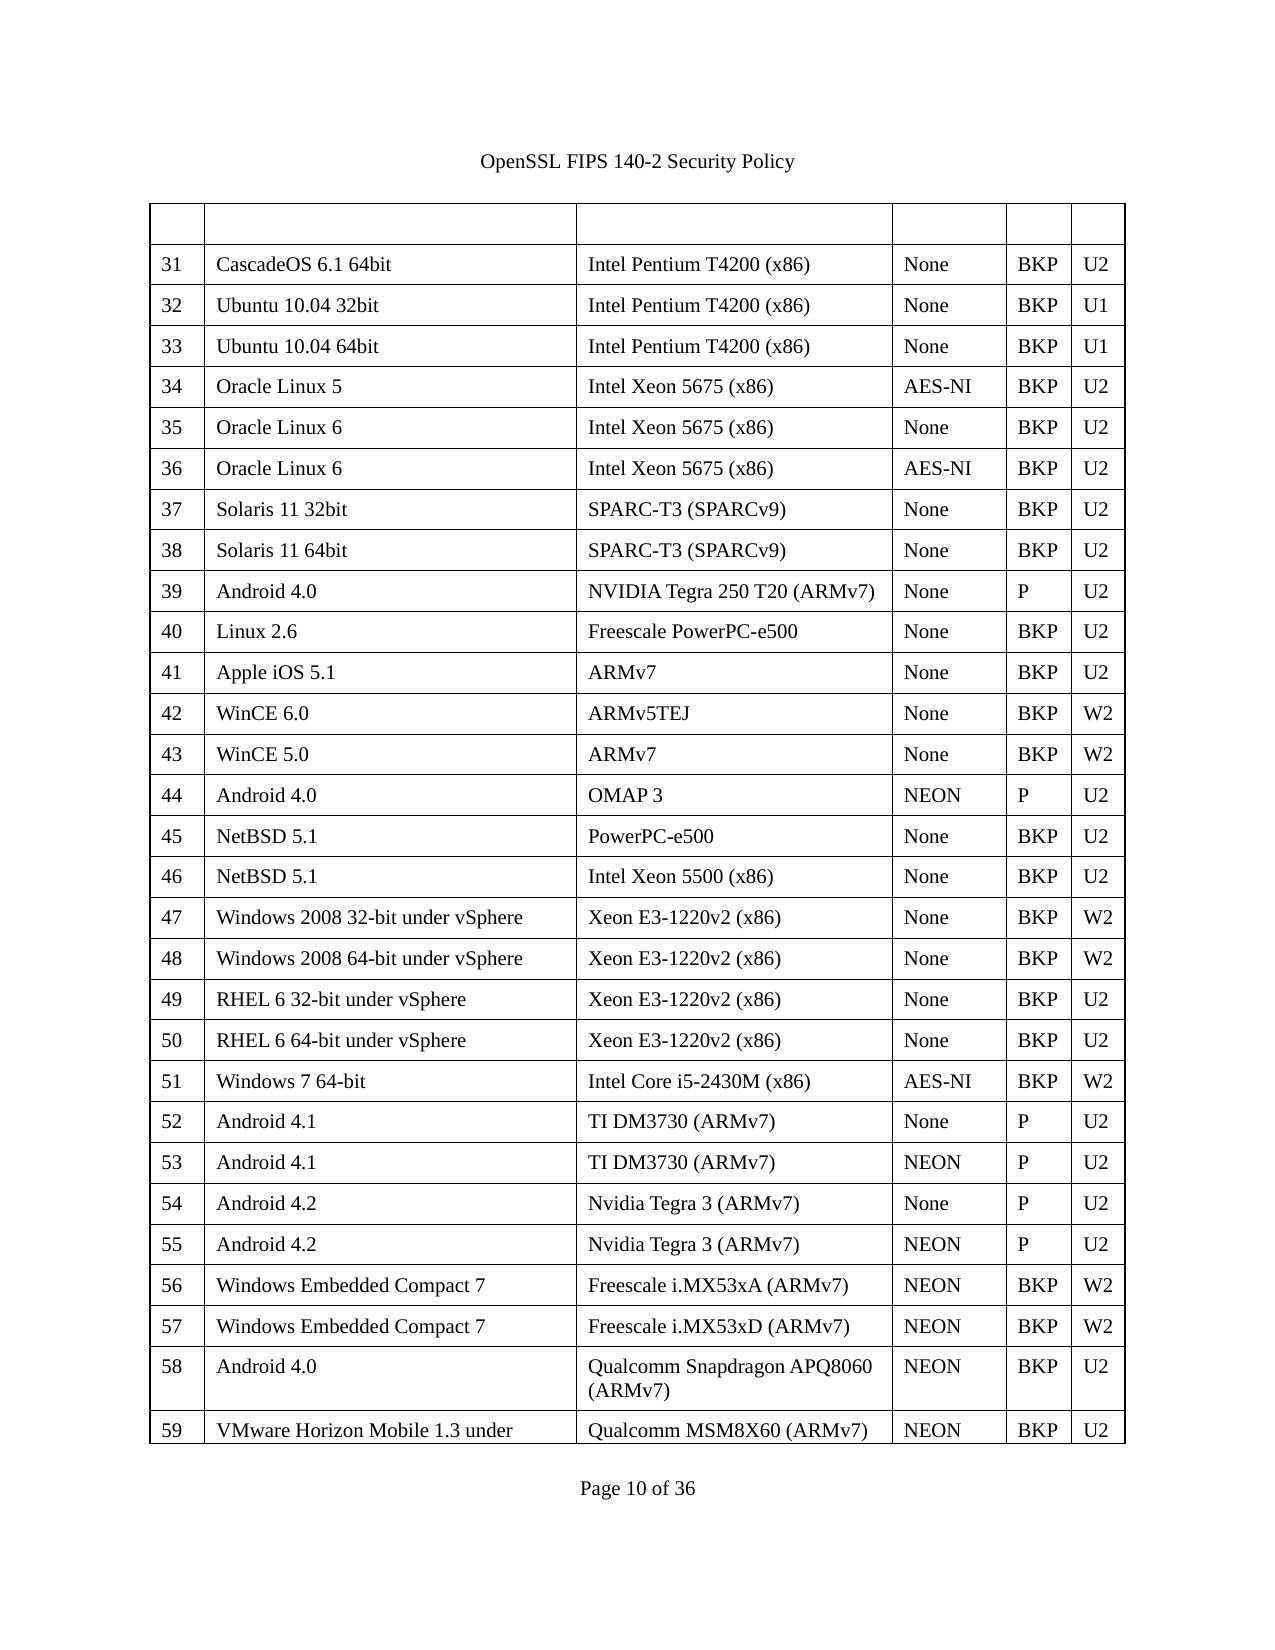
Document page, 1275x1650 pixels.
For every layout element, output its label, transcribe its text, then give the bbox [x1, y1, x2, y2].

table_cell 35 [151, 408, 204, 448]
table_cell None [893, 898, 1006, 938]
table_cell 41 [151, 653, 204, 693]
table_cell U2 [1072, 245, 1124, 284]
table_cell Solaris 11 64bit [205, 530, 576, 570]
table_cell Xeon E3-1220v2 (x86) [577, 1020, 892, 1060]
table_cell NEON [893, 1225, 1006, 1264]
table_cell Qualcomm Snapdragon APQ8060 (ARMv7) [577, 1347, 892, 1410]
table_cell BKP [1007, 1306, 1071, 1346]
table_cell 57 [151, 1306, 204, 1346]
table_cell U1 [1072, 326, 1124, 366]
table_cell BKP [1007, 490, 1071, 529]
table_cell BKP [1007, 694, 1071, 733]
table_cell 34 [151, 367, 204, 407]
table_cell None [893, 408, 1006, 448]
table_cell P [1007, 1184, 1071, 1223]
table_cell None [893, 653, 1006, 693]
table_cell U2 [1072, 490, 1124, 529]
table_cell 58 [151, 1347, 204, 1410]
table_cell Freescale i.MX53xD (ARMv7) [577, 1306, 892, 1346]
table_cell BKP [1007, 898, 1071, 938]
table_cell 50 [151, 1020, 204, 1060]
table_cell [1007, 204, 1071, 243]
table_cell None [893, 490, 1006, 529]
table_cell Xeon E3-1220v2 (x86) [577, 980, 892, 1019]
table_cell Intel Xeon 5675 (x86) [577, 367, 892, 407]
table_cell 55 [151, 1225, 204, 1264]
table_cell Oracle Linux 6 [205, 408, 576, 448]
table_cell BKP [1007, 816, 1071, 856]
table_cell U2 [1072, 775, 1124, 815]
table_cell NEON [893, 1306, 1006, 1346]
table_cell Solaris 11 32bit [205, 490, 576, 529]
table_cell Android 4.1 [205, 1143, 576, 1183]
table_cell SPARC-T3 (SPARCv9) [577, 490, 892, 529]
table_cell WinCE 5.0 [205, 735, 576, 774]
table_cell None [893, 285, 1006, 325]
table_cell Intel Pentium T4200 (x86) [577, 285, 892, 325]
table_cell AES-NI [893, 1061, 1006, 1101]
table_cell 51 [151, 1061, 204, 1101]
table_cell U2 [1072, 408, 1124, 448]
table_cell BKP [1007, 1020, 1071, 1060]
table_cell None [893, 694, 1006, 733]
table_cell None [893, 939, 1006, 978]
table_cell Intel Pentium T4200 (x86) [577, 245, 892, 284]
table_cell 39 [151, 571, 204, 611]
table_cell 46 [151, 857, 204, 897]
table_cell None [893, 530, 1006, 570]
table_cell None [893, 571, 1006, 611]
table_cell BKP [1007, 980, 1071, 1019]
table_cell SPARC-T3 (SPARCv9) [577, 530, 892, 570]
table_cell U2 [1072, 816, 1124, 856]
table_cell W2 [1072, 1265, 1124, 1305]
table_cell OMAP 3 [577, 775, 892, 815]
table_cell W2 [1072, 1306, 1124, 1346]
table_cell W2 [1072, 1061, 1124, 1101]
table_cell U2 [1072, 1347, 1124, 1410]
table_cell Qualcomm MSM8X60 (ARMv7) [577, 1411, 892, 1442]
table_cell None [893, 735, 1006, 774]
table_cell P [1007, 1225, 1071, 1264]
table_cell 52 [151, 1102, 204, 1142]
table_cell None [893, 326, 1006, 366]
table_cell Freescale PowerPC-e500 [577, 612, 892, 652]
table_cell Android 4.2 [205, 1225, 576, 1264]
table_cell 45 [151, 816, 204, 856]
table_cell BKP [1007, 939, 1071, 978]
table_cell BKP [1007, 285, 1071, 325]
table_cell None [893, 816, 1006, 856]
table_cell NetBSD 5.1 [205, 816, 576, 856]
table_cell 33 [151, 326, 204, 366]
table_cell PowerPC-e500 [577, 816, 892, 856]
table_cell 56 [151, 1265, 204, 1305]
table_cell 59 [151, 1411, 204, 1442]
table_cell None [893, 980, 1006, 1019]
table_cell None [893, 612, 1006, 652]
table_cell P [1007, 1143, 1071, 1183]
table_cell Windows Embedded Compact 7 [205, 1265, 576, 1305]
table_cell 31 [151, 245, 204, 284]
table_cell 37 [151, 490, 204, 529]
table_cell W2 [1072, 939, 1124, 978]
table_cell None [893, 1102, 1006, 1142]
table_cell U2 [1072, 612, 1124, 652]
table_cell BKP [1007, 408, 1071, 448]
table_cell U1 [1072, 285, 1124, 325]
table_cell U2 [1072, 1225, 1124, 1264]
table_cell P [1007, 775, 1071, 815]
table_cell NetBSD 5.1 [205, 857, 576, 897]
table_cell NEON [893, 1143, 1006, 1183]
table_cell U2 [1072, 449, 1124, 488]
table_cell [893, 204, 1006, 243]
table_cell RHEL 6 64-bit under vSphere [205, 1020, 576, 1060]
table_cell Ubuntu 10.04 64bit [205, 326, 576, 366]
table_cell WinCE 6.0 [205, 694, 576, 733]
table_cell [1072, 204, 1124, 243]
table_cell P [1007, 571, 1071, 611]
table_cell Intel Pentium T4200 (x86) [577, 326, 892, 366]
table_cell BKP [1007, 449, 1071, 488]
table_cell 42 [151, 694, 204, 733]
table_cell Windows 2008 32-bit under vSphere [205, 898, 576, 938]
table_cell BKP [1007, 1411, 1071, 1442]
table_cell BKP [1007, 245, 1071, 284]
table_cell 48 [151, 939, 204, 978]
table_cell Freescale i.MX53xA (ARMv7) [577, 1265, 892, 1305]
table_cell BKP [1007, 857, 1071, 897]
table_cell Android 4.1 [205, 1102, 576, 1142]
table_cell U2 [1072, 367, 1124, 407]
table_cell BKP [1007, 612, 1071, 652]
table_cell None [893, 1184, 1006, 1223]
table_cell Android 4.0 [205, 775, 576, 815]
table_cell [151, 204, 204, 243]
table_cell VMware Horizon Mobile 1.3 under [205, 1411, 576, 1442]
table_cell U2 [1072, 1411, 1124, 1442]
table_cell None [893, 1020, 1006, 1060]
table_cell Xeon E3-1220v2 (x86) [577, 898, 892, 938]
table_cell Intel Xeon 5675 (x86) [577, 449, 892, 488]
table_cell Intel Xeon 5500 (x86) [577, 857, 892, 897]
table_cell NEON [893, 1347, 1006, 1410]
table_cell [205, 204, 576, 243]
table_cell U2 [1072, 1143, 1124, 1183]
table_cell Oracle Linux 6 [205, 449, 576, 488]
table_cell 38 [151, 530, 204, 570]
table_cell NEON [893, 1411, 1006, 1442]
table_cell Nvidia Tegra 3 (ARMv7) [577, 1184, 892, 1223]
table_cell NVIDIA Tegra 250 T20 (ARMv7) [577, 571, 892, 611]
table_cell BKP [1007, 1061, 1071, 1101]
table_cell Windows 7 64-bit [205, 1061, 576, 1101]
table_cell Apple iOS 5.1 [205, 653, 576, 693]
table_cell U2 [1072, 1102, 1124, 1142]
table_cell ARMv5TEJ [577, 694, 892, 733]
table_cell ARMv7 [577, 735, 892, 774]
table_cell P [1007, 1102, 1071, 1142]
table_cell AES-NI [893, 367, 1006, 407]
table_cell Nvidia Tegra 3 (ARMv7) [577, 1225, 892, 1264]
table_cell BKP [1007, 367, 1071, 407]
table_cell BKP [1007, 1265, 1071, 1305]
table_cell Intel Xeon 5675 (x86) [577, 408, 892, 448]
table_cell Linux 2.6 [205, 612, 576, 652]
table_cell ARMv7 [577, 653, 892, 693]
table_cell W2 [1072, 735, 1124, 774]
table_cell Oracle Linux 5 [205, 367, 576, 407]
table_cell U2 [1072, 571, 1124, 611]
table_cell NEON [893, 775, 1006, 815]
table_cell BKP [1007, 530, 1071, 570]
table_cell BKP [1007, 1347, 1071, 1410]
table_cell 53 [151, 1143, 204, 1183]
table_cell W2 [1072, 898, 1124, 938]
table_cell Windows Embedded Compact 7 [205, 1306, 576, 1346]
table_cell NEON [893, 1265, 1006, 1305]
table_cell U2 [1072, 653, 1124, 693]
table_cell BKP [1007, 653, 1071, 693]
table_cell W2 [1072, 694, 1124, 733]
table_cell [577, 204, 892, 243]
table_cell Android 4.2 [205, 1184, 576, 1223]
table_cell U2 [1072, 530, 1124, 570]
table_cell 54 [151, 1184, 204, 1223]
table_cell Android 4.0 [205, 571, 576, 611]
table_cell 49 [151, 980, 204, 1019]
table_cell 40 [151, 612, 204, 652]
table_cell 32 [151, 285, 204, 325]
table_cell TI DM3730 (ARMv7) [577, 1102, 892, 1142]
table_cell 44 [151, 775, 204, 815]
table_cell U2 [1072, 1020, 1124, 1060]
table_cell BKP [1007, 735, 1071, 774]
table_cell CascadeOS 6.1 64bit [205, 245, 576, 284]
table_cell RHEL 6 32-bit under vSphere [205, 980, 576, 1019]
table_cell 43 [151, 735, 204, 774]
table_cell 47 [151, 898, 204, 938]
table_cell BKP [1007, 326, 1071, 366]
table_cell 36 [151, 449, 204, 488]
table_cell U2 [1072, 857, 1124, 897]
table_cell None [893, 857, 1006, 897]
table_cell U2 [1072, 980, 1124, 1019]
table_cell None [893, 245, 1006, 284]
table_cell TI DM3730 (ARMv7) [577, 1143, 892, 1183]
table_cell Android 4.0 [205, 1347, 576, 1410]
table_cell Windows 2008 64-bit under vSphere [205, 939, 576, 978]
table_cell AES-NI [893, 449, 1006, 488]
table_cell U2 [1072, 1184, 1124, 1223]
table_cell Intel Core i5-2430M (x86) [577, 1061, 892, 1101]
table_cell Ubuntu 10.04 32bit [205, 285, 576, 325]
table_cell Xeon E3-1220v2 (x86) [577, 939, 892, 978]
